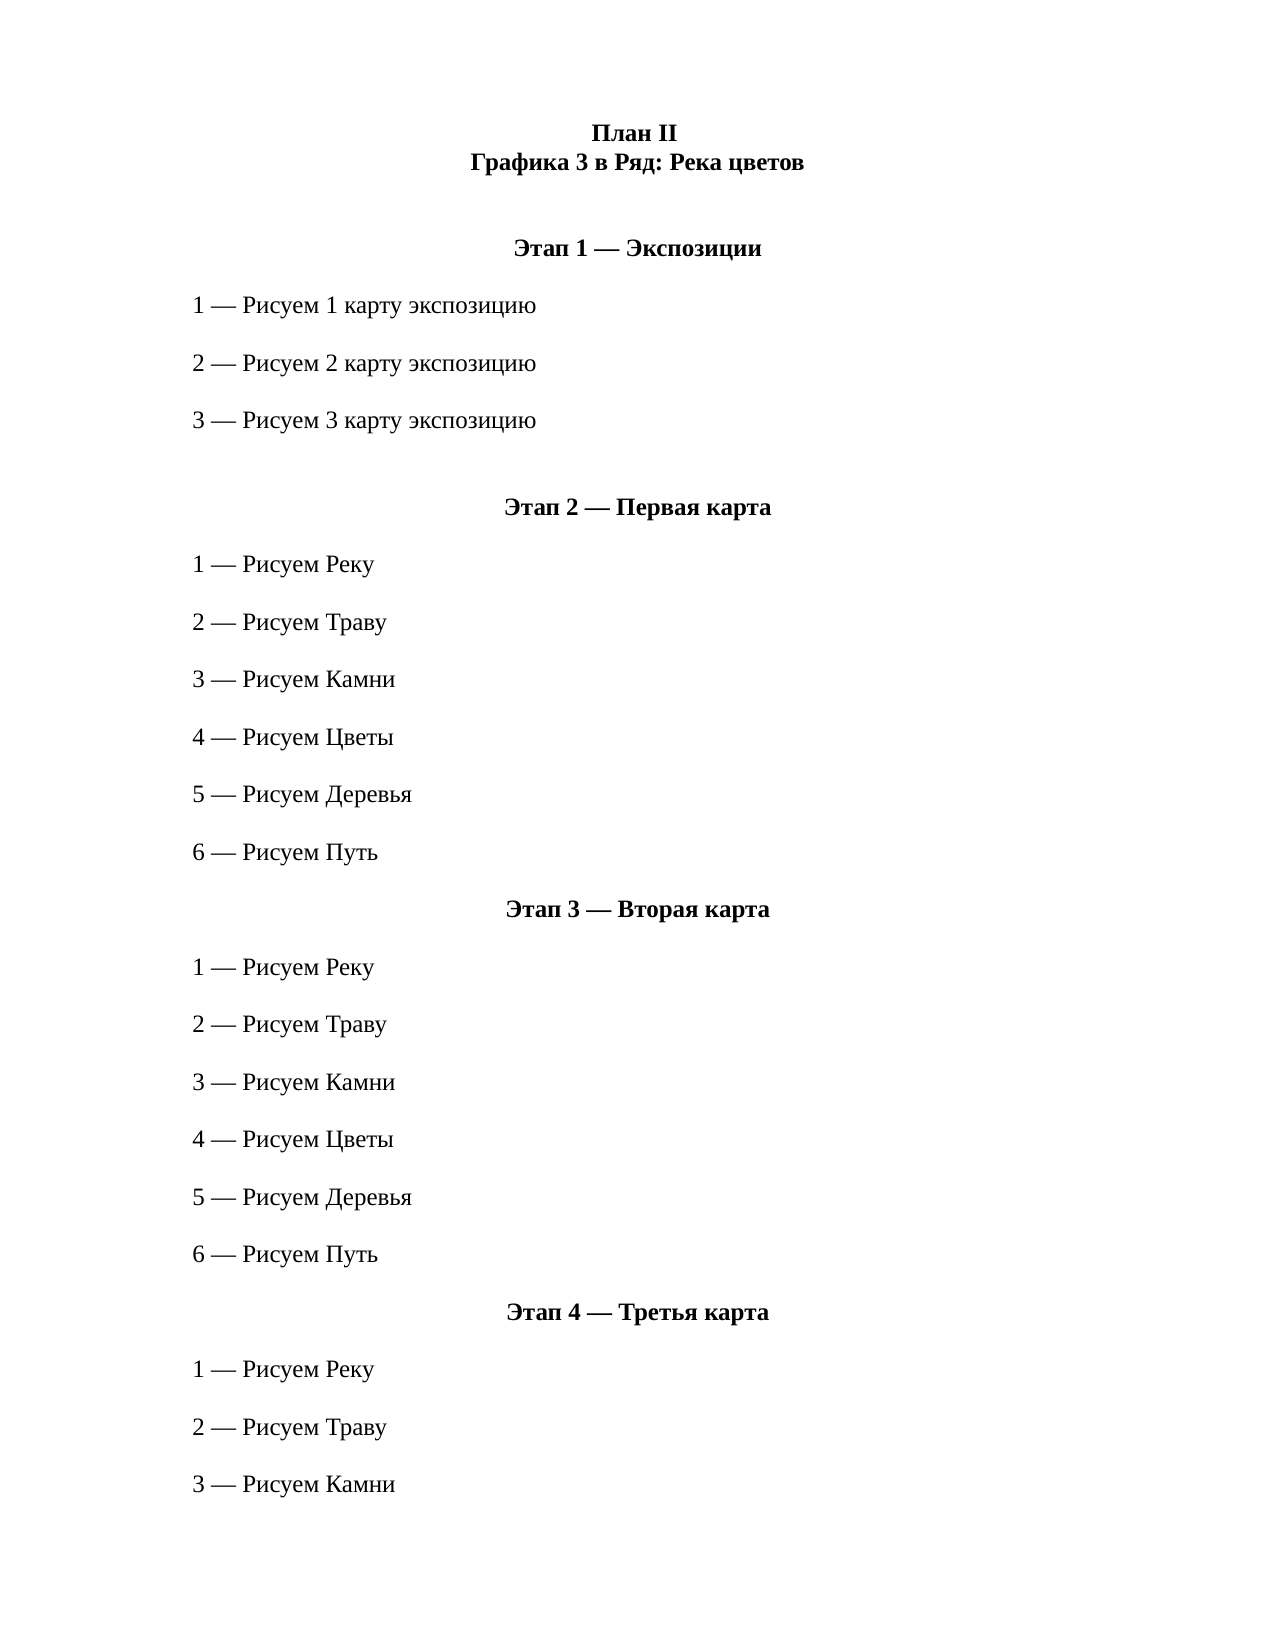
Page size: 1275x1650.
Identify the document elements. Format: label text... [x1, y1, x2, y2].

text 5 — Рисуем Деревья [118, 779, 1157, 808]
text 3 — Рисуем Камни [118, 1469, 1157, 1498]
text 2 — Рисуем Траву [118, 607, 1157, 636]
text Этап 1 — Экспозиции [118, 233, 1157, 262]
text 1 — Рисуем Реку [118, 1354, 1157, 1383]
text 3 — Рисуем 3 карту экспозицию [118, 406, 1157, 434]
text Графика 3 в Ряд: Река цветов [118, 147, 1157, 176]
text 3 — Рисуем Камни [118, 664, 1157, 693]
text 2 — Рисуем 2 карту экспозицию [118, 348, 1157, 377]
text План II [118, 118, 1157, 147]
text 6 — Рисуем Путь [118, 837, 1157, 866]
text 5 — Рисуем Деревья [118, 1182, 1157, 1211]
text Этап 2 — Первая карта [118, 492, 1157, 521]
text 1 — Рисуем Реку [118, 952, 1157, 981]
text 2 — Рисуем Траву [118, 1412, 1157, 1441]
text 3 — Рисуем Камни [118, 1067, 1157, 1096]
text 1 — Рисуем Реку [118, 549, 1157, 578]
text Этап 3 — Вторая карта [118, 894, 1157, 923]
text 1 — Рисуем 1 карту экспозицию [118, 291, 1157, 319]
text 4 — Рисуем Цветы [118, 1124, 1157, 1153]
text 4 — Рисуем Цветы [118, 722, 1157, 751]
text 2 — Рисуем Траву [118, 1009, 1157, 1038]
text 6 — Рисуем Путь [118, 1239, 1157, 1268]
text Этап 4 — Третья карта [118, 1297, 1157, 1326]
